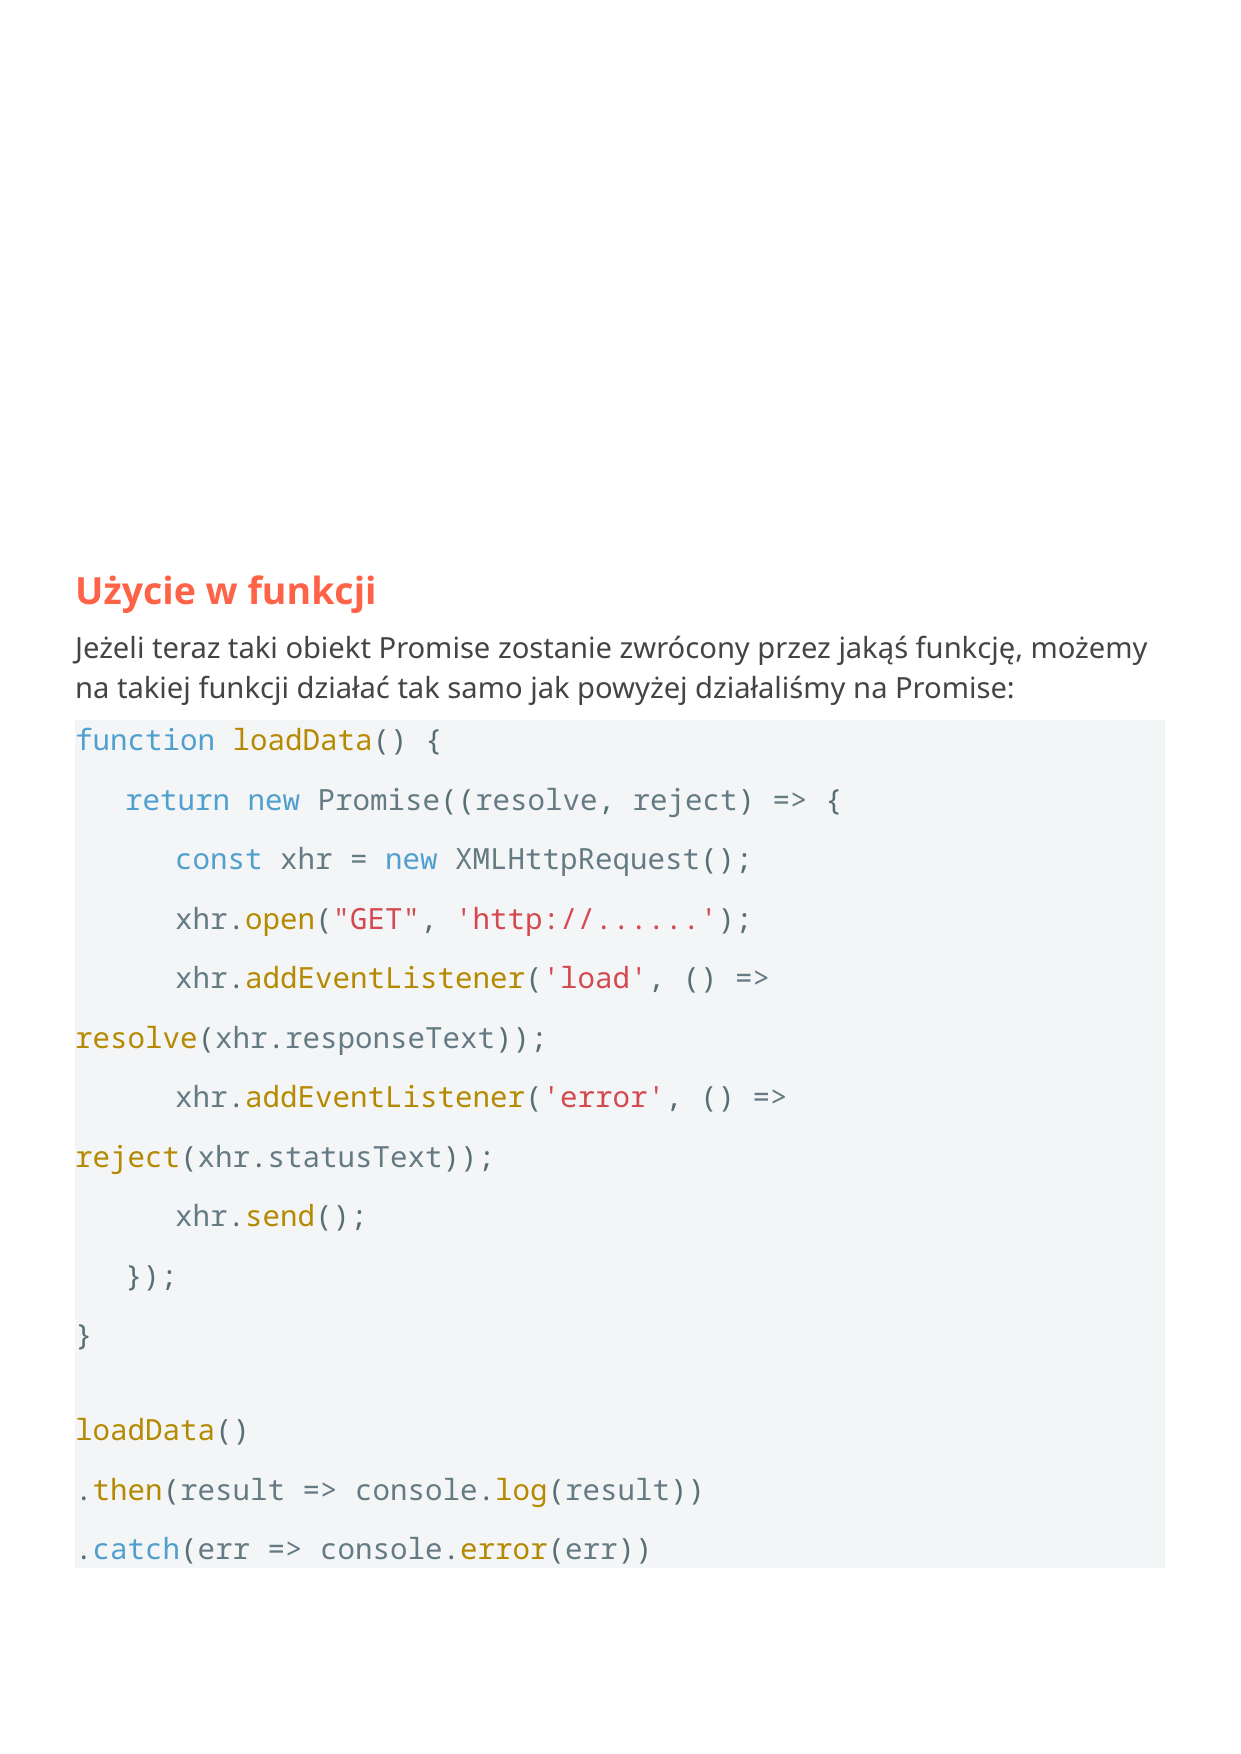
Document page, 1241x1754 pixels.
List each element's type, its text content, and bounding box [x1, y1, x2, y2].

text loadData() [75, 1409, 1165, 1449]
text xhr.addEventListener('error', () => reject(xhr.statusText)); [75, 1077, 1165, 1176]
text .catch(err => console.error(err)) [75, 1528, 1165, 1568]
text } [75, 1314, 1165, 1354]
text const xhr = new XMLHttpRequest(); [75, 839, 1165, 878]
text }); [75, 1255, 1165, 1295]
text function loadData() { [75, 720, 1165, 759]
text xhr.addEventListener('load', () => resolve(xhr.responseText)); [75, 958, 1165, 1057]
text xhr.open("GET", 'http://......'); [75, 898, 1165, 938]
text .then(result => console.log(result)) [75, 1469, 1165, 1508]
subtitle Użycie w funkcji [75, 564, 1165, 615]
text return new Promise((resolve, reject) => { [75, 779, 1165, 819]
text xhr.send(); [75, 1196, 1165, 1235]
text Jeżeli teraz taki obiekt Promise zostanie zwrócony przez jakąś funkcję, możemy na takiej funkcji działać tak samo jak powyżej działaliśmy na Promise: [75, 628, 1165, 707]
